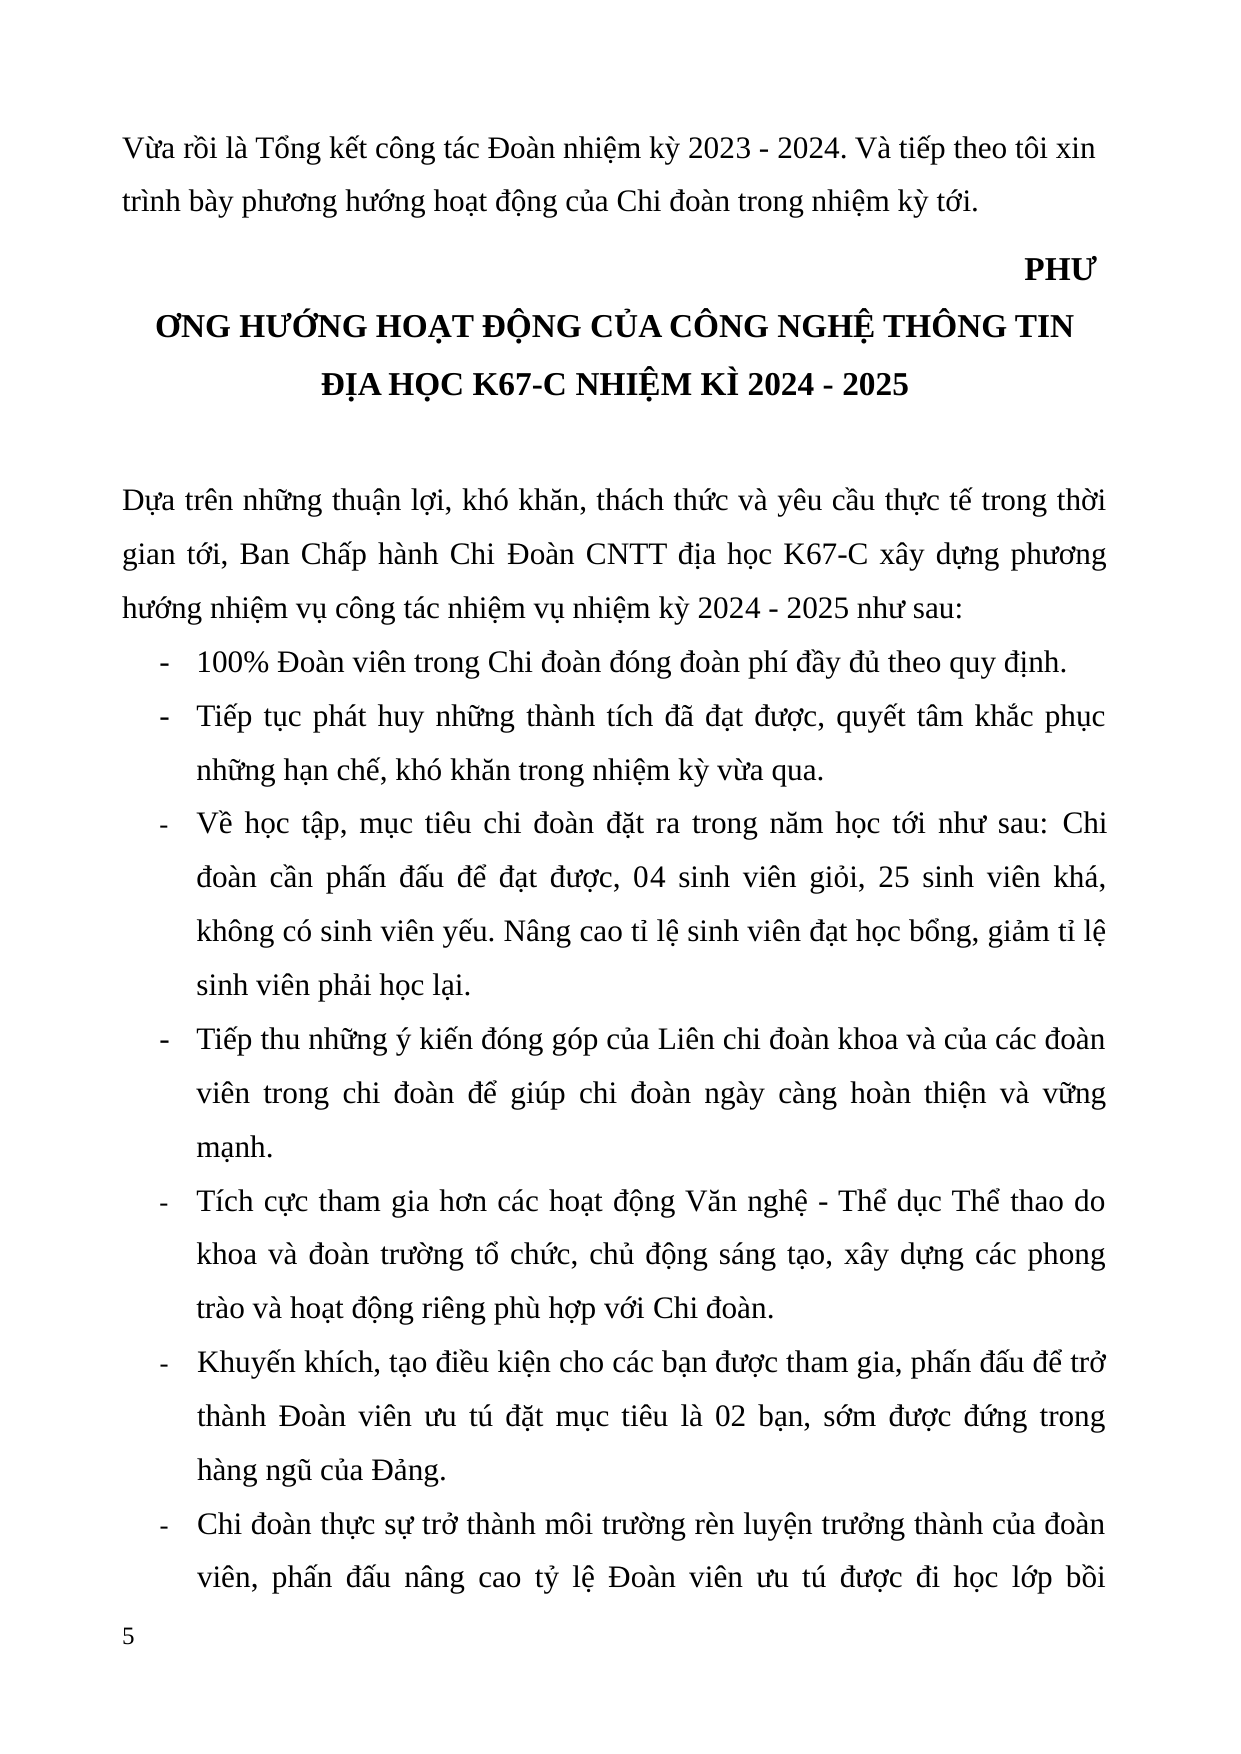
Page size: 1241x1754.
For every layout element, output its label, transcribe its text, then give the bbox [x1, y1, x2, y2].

text PHƯƠNG HƯỚNG HOẠT ĐỘNG CỦA CÔNG NGHỆ THÔNG TIN ĐỊA HỌC K67-C NHIỆM KÌ 2024 - 2025 [122, 249, 1107, 402]
list Tích cực tham gia hơn các hoạt động Văn nghệ - Thể dục Thể thao do khoa và đoàn trường tổ chức, chủ động sáng tạo, xây dựng các phong trào và hoạt động riêng phù hợp với Chi đoàn. [159, 1182, 1107, 1325]
list Khuyến khích, tạo điều kiện cho các bạn được tham gia, phấn đấu để trở thành Đoàn viên ưu tú đặt mục tiêu là 02 bạn, sớm được đứng trong hàng ngũ của Đảng. [159, 1343, 1107, 1487]
list Tiếp tục phát huy những thành tích đã đạt được, quyết tâm khắc phục những hạn chế, khó khăn trong nhiệm kỳ vừa qua. [159, 697, 1107, 787]
text Vừa rồi là Tổng kết công tác Đoàn nhiệm kỳ 2023 - 2024. Và tiếp theo tôi xin trình bày phương hướng hoạt động của Chi đoàn trong nhiệm kỳ tới. [122, 75, 1107, 219]
list Về học tập, mục tiêu chi đoàn đặt ra trong năm học tới như sau: Chi đoàn cần phấn đấu để đạt được, 04 sinh viên giỏi, 25 sinh viên khá, không có sinh viên yếu. Nâng cao tỉ lệ sinh viên đạt học bổng, giảm tỉ lệ sinh viên phải học lại. [159, 805, 1107, 1002]
list Tiếp thu những ý kiến đóng góp của Liên chi đoàn khoa và của các đoàn viên trong chi đoàn để giúp chi đoàn ngày càng hoàn thiện và vững mạnh. [159, 1020, 1107, 1164]
list 100% Đoàn viên trong Chi đoàn đóng đoàn phí đầy đủ theo quy định. [159, 643, 1107, 679]
text Dựa trên những thuận lợi, khó khăn, thách thức và yêu cầu thực tế trong thời gian tới, Ban Chấp hành Chi Đoàn CNTT địa học K67-C xây dựng phương hướng nhiệm vụ công tác nhiệm vụ nhiệm kỳ 2024 - 2025 như sau: [122, 428, 1107, 625]
list Chi đoàn thực sự trở thành môi trường rèn luyện trưởng thành của đoàn viên, phấn đấu nâng cao tỷ lệ Đoàn viên ưu tú được đi học lớp bồi [159, 1505, 1107, 1595]
